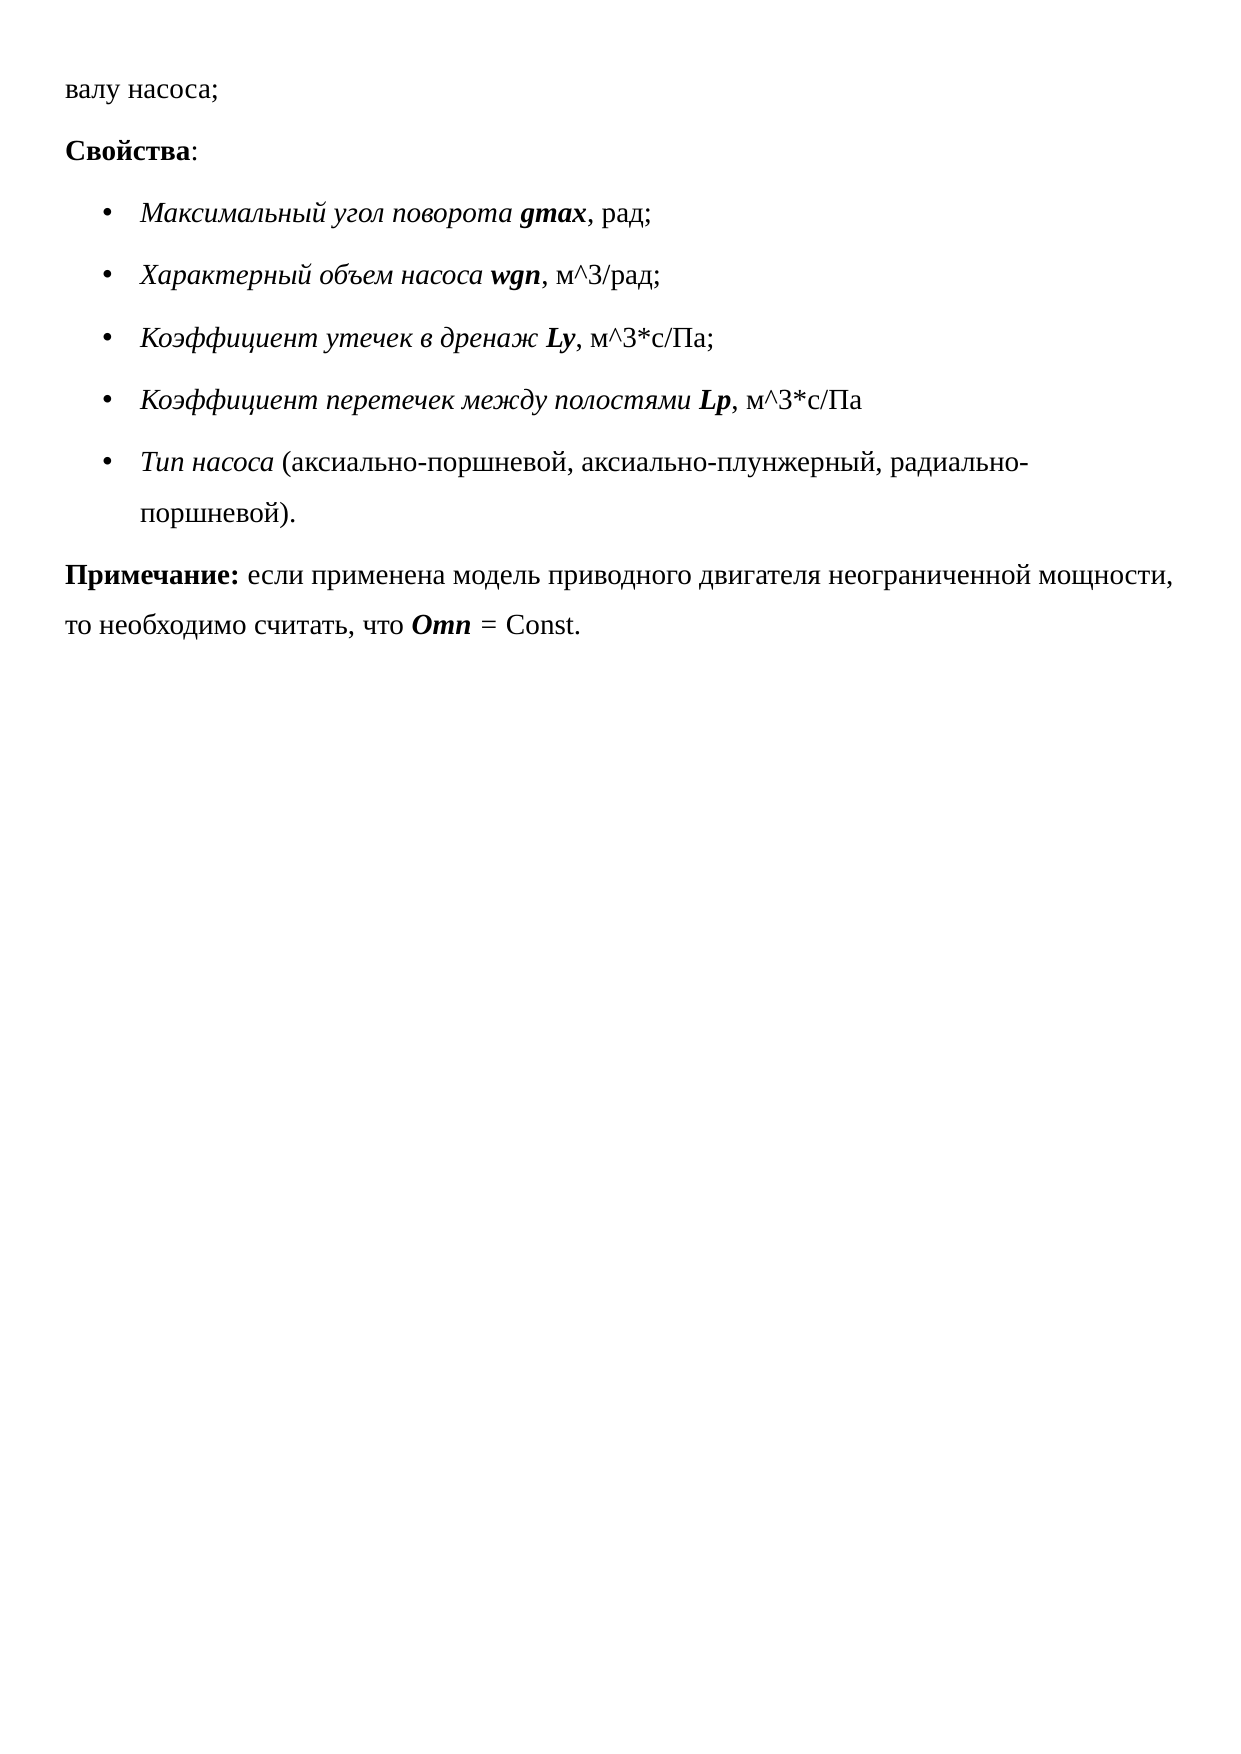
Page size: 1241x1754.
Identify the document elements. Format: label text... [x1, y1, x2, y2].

table_cell валу насоса; Свойства: Максимальный угол поворота gmax, рад; Характерный объем насоса wgn, м^3/рад; Коэффициент утечек в дренаж Ly, м^3*с/Па; Коэффициент перетечек между полостями Lp, м^3*с/Па Тип насоса (аксиально-поршневой, аксиально-плунжерный, радиально-поршневой). Примечание: если применена модель приводного двигателя неограниченной мощности, то необходимо считать, что Omn = Const. [59, 59, 1181, 652]
